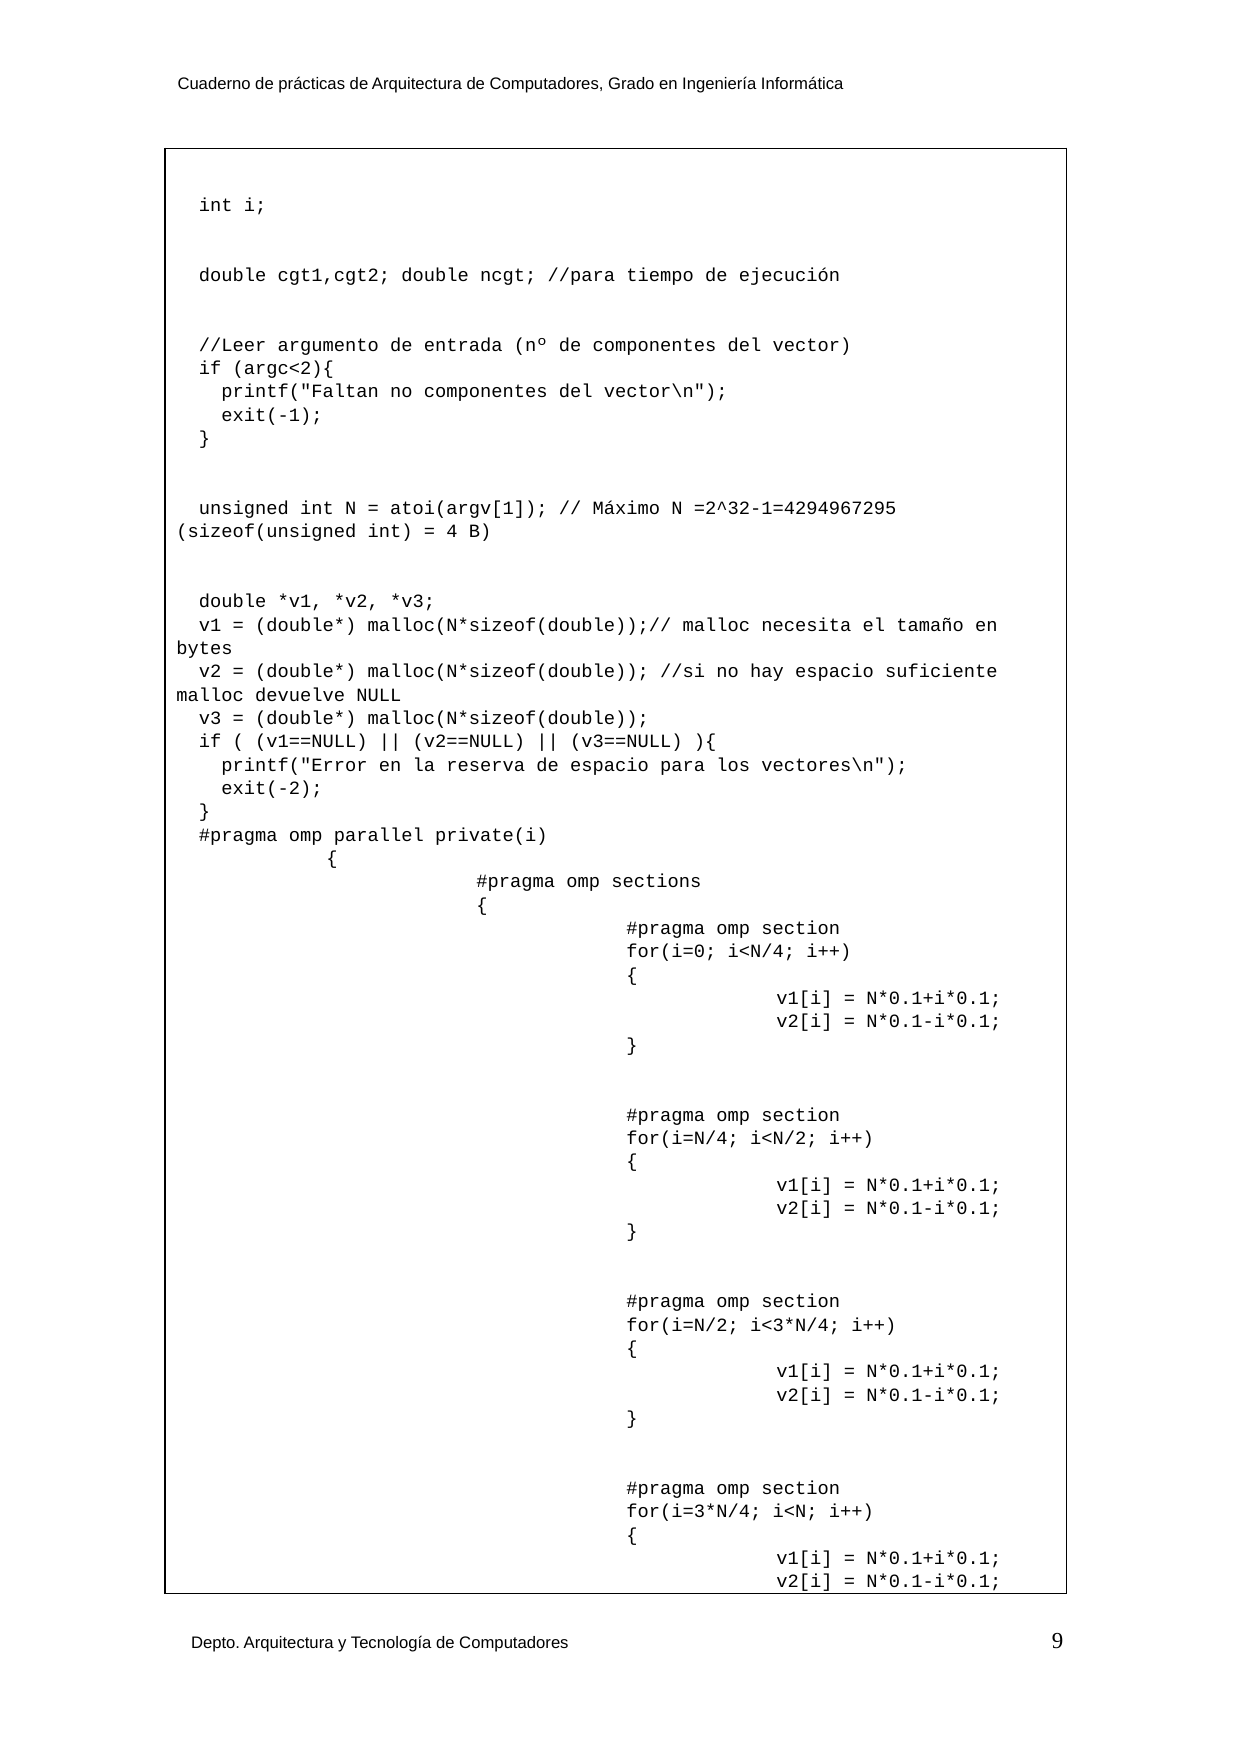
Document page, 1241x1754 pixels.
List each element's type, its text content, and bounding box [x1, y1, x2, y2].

table_header int i; double cgt1,cgt2; double ncgt; //para tiempo de ejecución //Leer argumento de entrada (nº de componentes del vector) if (argc<2){ printf("Faltan no componentes del vector\n"); exit(-1); } unsigned int N = atoi(argv[1]); // Máximo N =2^32-1=4294967295 (sizeof(unsigned int) = 4 B) double *v1, *v2, *v3; v1 = (double*) malloc(N*sizeof(double));// malloc necesita el tamaño en bytes v2 = (double*) malloc(N*sizeof(double)); //si no hay espacio suficiente malloc devuelve NULL v3 = (double*) malloc(N*sizeof(double)); if ( (v1==NULL) || (v2==NULL) || (v3==NULL) ){ printf("Error en la reserva de espacio para los vectores\n"); exit(-2); } #pragma omp parallel private(i) { #pragma omp sections { #pragma omp section for(i=0; i<N/4; i++) { v1[i] = N*0.1+i*0.1; v2[i] = N*0.1-i*0.1; } #pragma omp section for(i=N/4; i<N/2; i++) { v1[i] = N*0.1+i*0.1; v2[i] = N*0.1-i*0.1; } #pragma omp section for(i=N/2; i<3*N/4; i++) { v1[i] = N*0.1+i*0.1; v2[i] = N*0.1-i*0.1; } #pragma omp section for(i=3*N/4; i<N; i++) { v1[i] = N*0.1+i*0.1; v2[i] = N*0.1-i*0.1; [166, 149, 1066, 1593]
